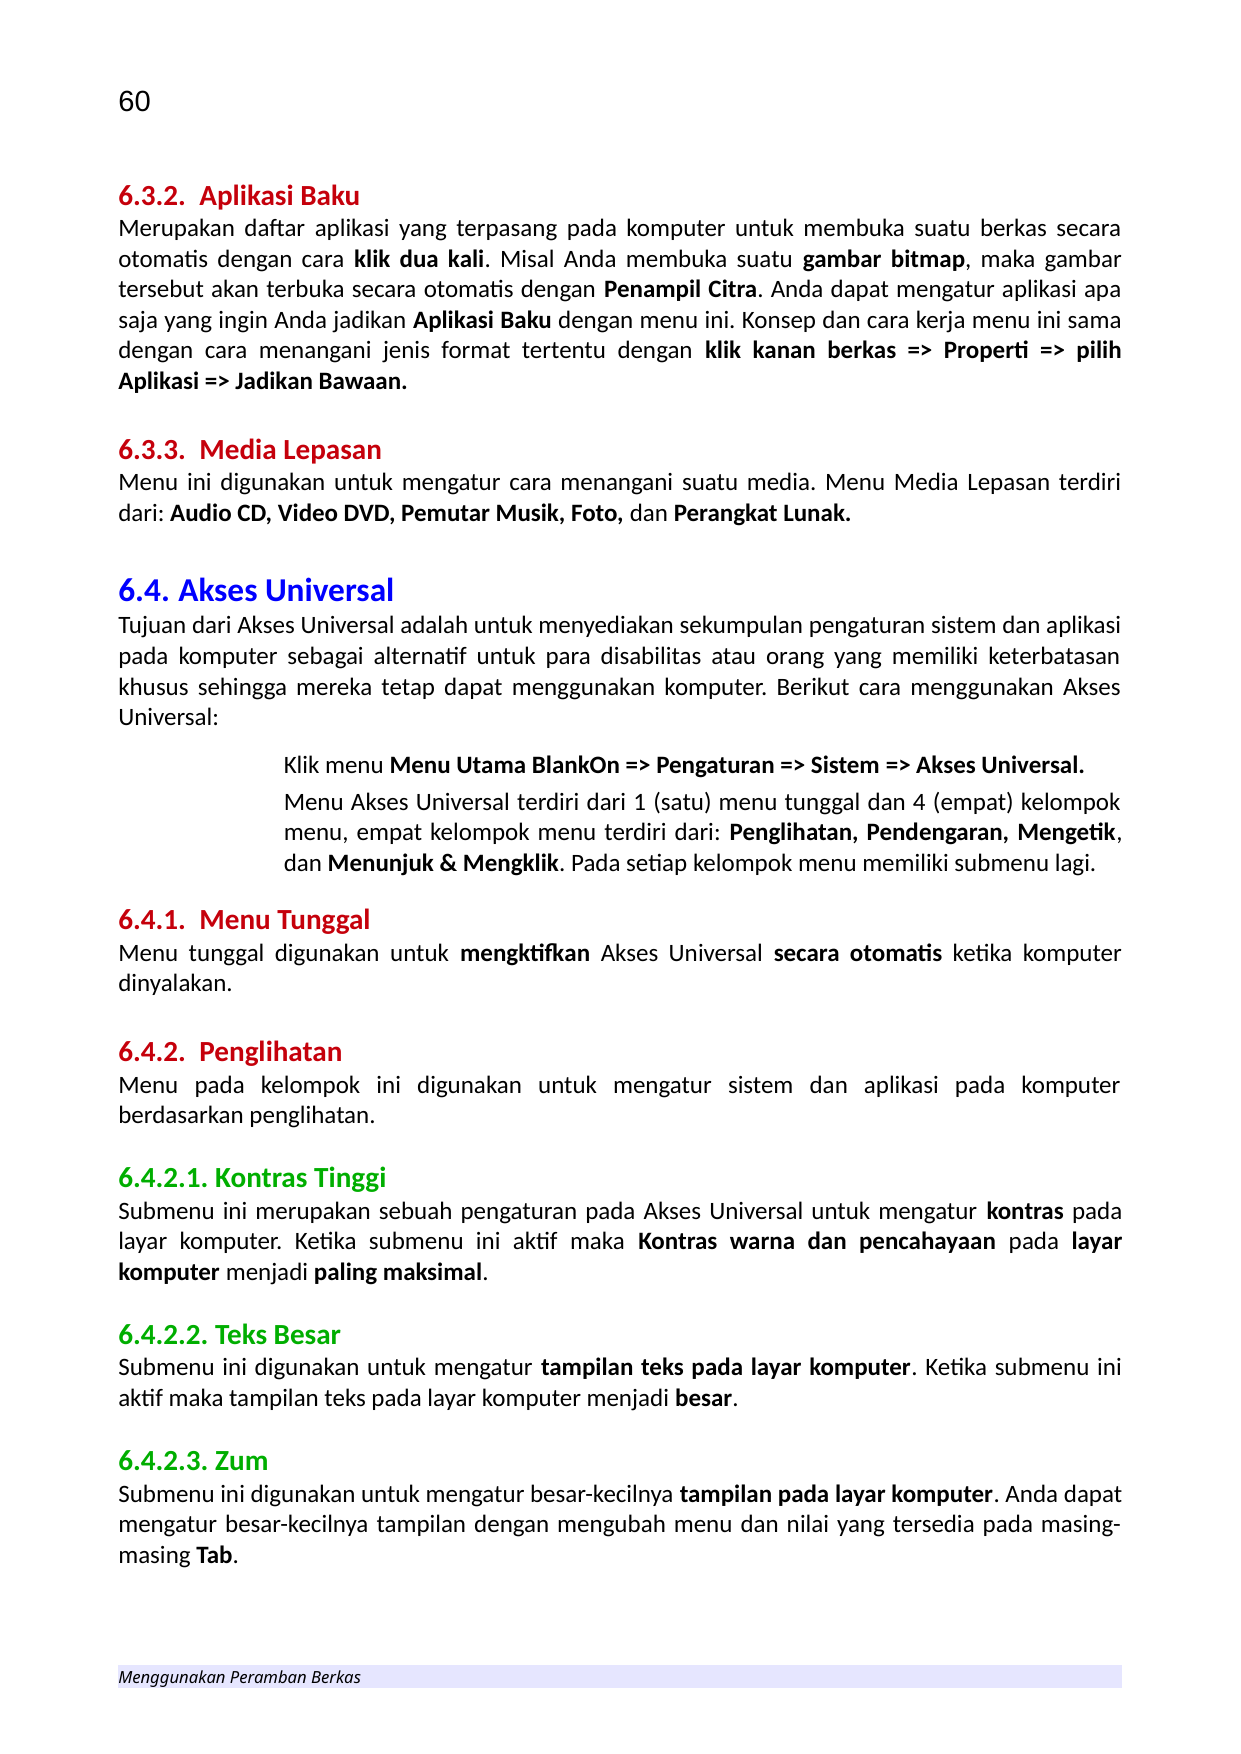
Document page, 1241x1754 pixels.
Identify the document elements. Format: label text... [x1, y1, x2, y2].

subtitle Aplikasi Baku [118, 177, 1122, 212]
text Submenu ini digunakan untuk mengatur tampilan teks pada layar komputer. Ketika submenu ini aktif maka tampilan teks pada layar komputer menjadi besar. [118, 1352, 1122, 1413]
text Submenu ini digunakan untuk mengatur besar-kecilnya tampilan pada layar komputer. Anda dapat mengatur besar-kecilnya tampilan dengan mengubah menu dan nilai yang tersedia pada masing-masing Tab. [118, 1478, 1122, 1569]
subtitle Media Lepasan [118, 431, 1122, 466]
subtitle Teks Besar [118, 1316, 1122, 1352]
text Merupakan daftar aplikasi yang terpasang pada komputer untuk membuka suatu berkas secara otomatis dengan cara klik dua kali. Misal Anda membuka suatu gambar bitmap, maka gambar tersebut akan terbuka secara otomatis dengan Penampil Citra. Anda dapat mengatur aplikasi apa saja yang ingin Anda jadikan Aplikasi Baku dengan menu ini. Konsep dan cara kerja menu ini sama dengan cara menangani jenis format tertentu dengan klik kanan berkas => Properti => pilih Aplikasi => Jadikan Bawaan. [118, 212, 1122, 395]
subtitle Zum [118, 1442, 1122, 1478]
text Submenu ini merupakan sebuah pengaturan pada Akses Universal untuk mengatur kontras pada layar komputer. Ketika submenu ini aktif maka Kontras warna dan pencahayaan pada layar komputer menjadi paling maksimal. [118, 1195, 1122, 1286]
text Tujuan dari Akses Universal adalah untuk menyediakan sekumpulan pengaturan sistem dan aplikasi pada komputer sebagai alternatif untuk para disabilitas atau orang yang memiliki keterbatasan khusus sehingga mereka tetap dapat menggunakan komputer. Berikut cara menggunakan Akses Universal: [118, 609, 1122, 732]
subtitle Penglihatan [118, 1033, 1122, 1069]
subtitle Kontras Tinggi [118, 1159, 1122, 1195]
subtitle Akses Universal [118, 569, 1122, 609]
subtitle Menu Tunggal [118, 901, 1122, 937]
text Menu ini digunakan untuk mengatur cara menangani suatu media. Menu Media Lepasan terdiri dari: Audio CD, Video DVD, Pemutar Musik, Foto, dan Perangkat Lunak. [118, 466, 1122, 527]
text Klik menu Menu Utama BlankOn => Pengaturan => Sistem => Akses Universal. [283, 749, 1122, 780]
text Menu tunggal digunakan untuk mengktifkan Akses Universal secara otomatis ketika komputer dinyalakan. [118, 937, 1122, 998]
text Menu pada kelompok ini digunakan untuk mengatur sistem dan aplikasi pada komputer berdasarkan penglihatan. [118, 1069, 1122, 1130]
text Menu Akses Universal terdiri dari 1 (satu) menu tunggal dan 4 (empat) kelompok menu, empat kelompok menu terdiri dari: Penglihatan, Pendengaran, Mengetik, dan Menunjuk & Mengklik. Pada setiap kelompok menu memiliki submenu lagi. [283, 786, 1122, 877]
